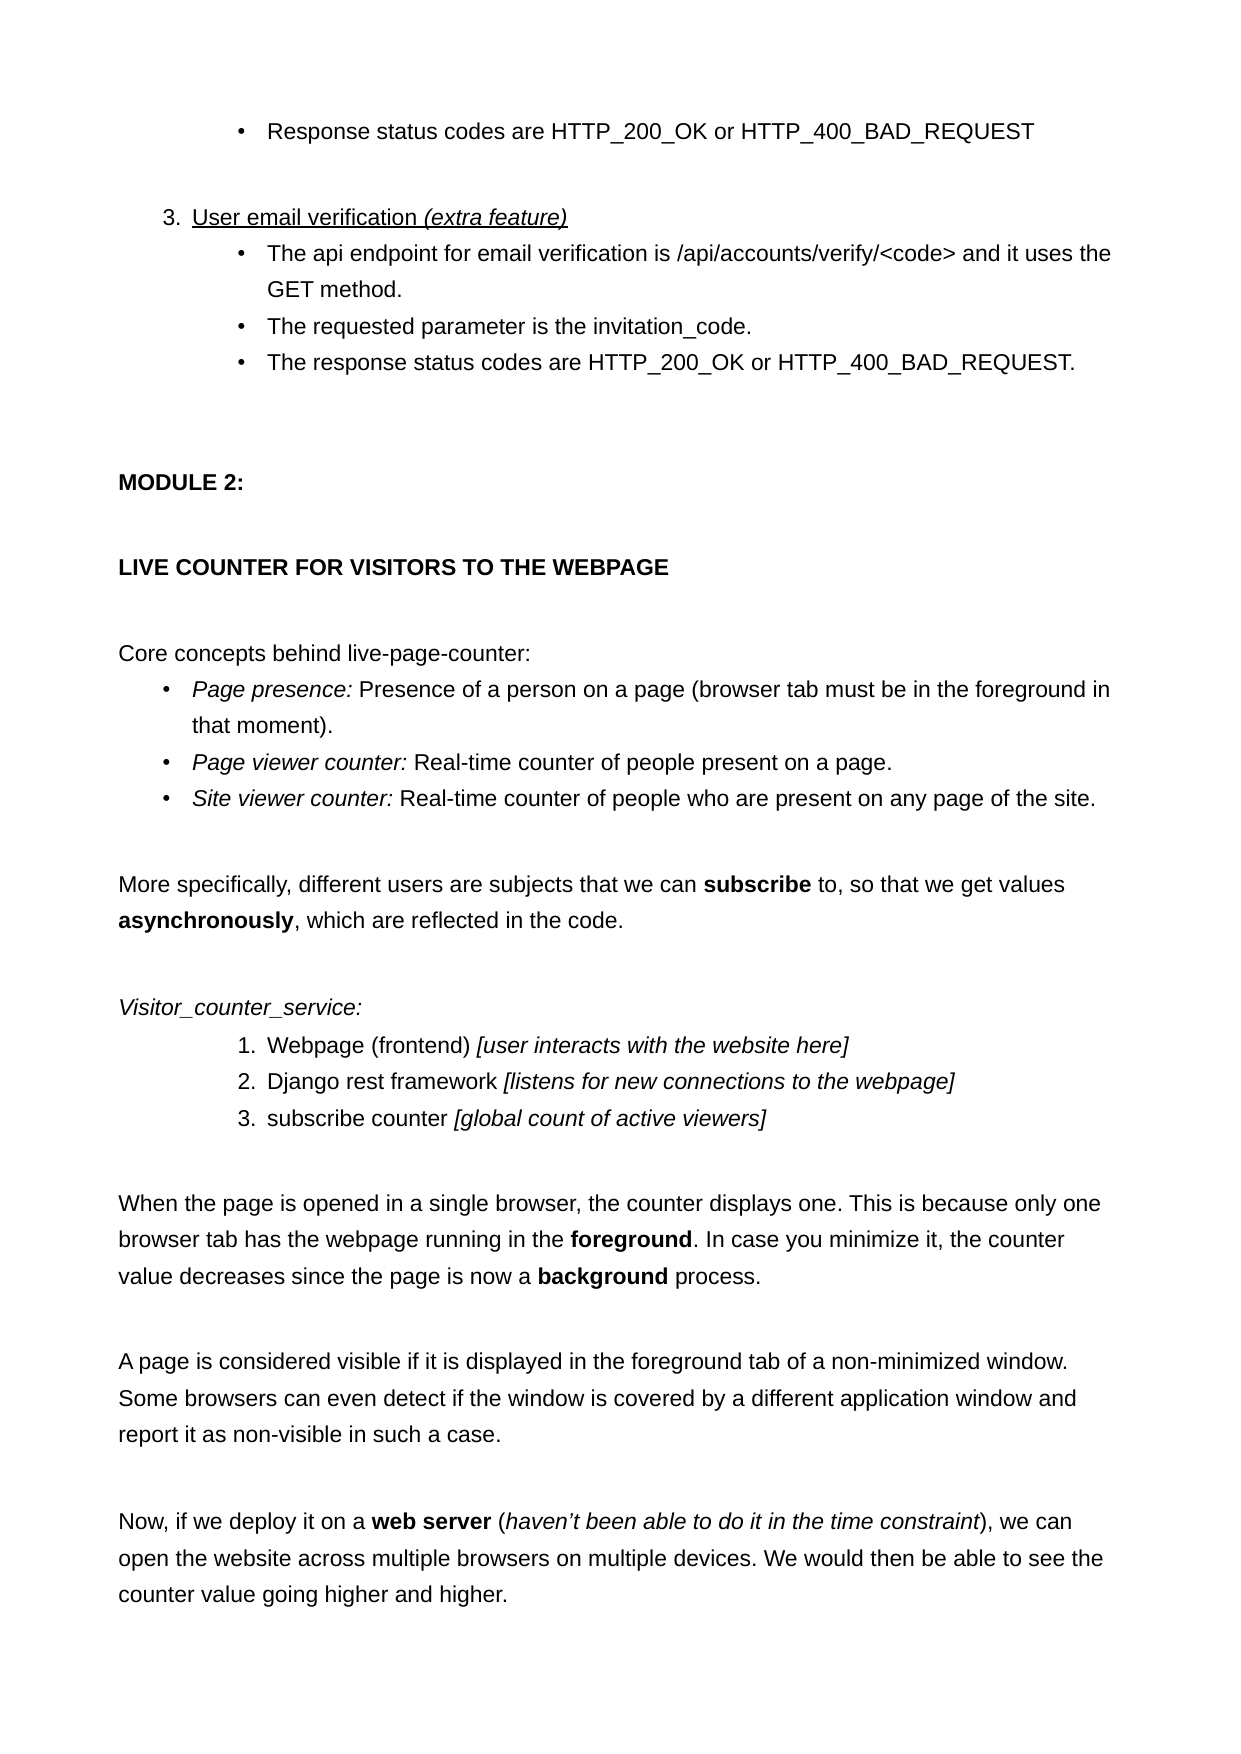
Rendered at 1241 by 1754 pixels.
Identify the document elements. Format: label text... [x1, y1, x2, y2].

list Page viewer counter: Real-time counter of people present on a page. [162, 749, 1122, 775]
list The response status codes are HTTP_200_OK or HTTP_400_BAD_REQUEST. [237, 349, 1122, 375]
list Site viewer counter: Real-time counter of people who are present on any page of the site. [162, 785, 1122, 811]
text More specifically, different users are subjects that we can subscribe to, so that we get values asynchronously, which are reflected in the code. [118, 871, 1122, 933]
list The api endpoint for email verification is /api/accounts/verify/<code> and it uses the GET method. [237, 240, 1122, 303]
list Webpage (frontend) [user interacts with the website here] [237, 1032, 1122, 1058]
list User email verification (extra feature) [162, 203, 1122, 230]
text Core concepts behind live-page-counter: [118, 640, 1122, 666]
list Response status codes are HTTP_200_OK or HTTP_400_BAD_REQUEST [237, 118, 1122, 144]
text When the page is opened in a single browser, the counter displays one. This is because only one browser tab has the webpage running in the foreground. In case you minimize it, the counter value decreases since the page is now a background process. [118, 1190, 1122, 1289]
text MODULE 2: [118, 469, 1122, 495]
list Page presence: Presence of a person on a page (browser tab must be in the foreground in that moment). [162, 676, 1122, 739]
text A page is considered visible if it is displayed in the foreground tab of a non-minimized window. Some browsers can even detect if the window is covered by a different application window and report it as non-visible in such a case. [118, 1348, 1122, 1447]
text LIVE COUNTER FOR VISITORS TO THE WEBPAGE [118, 554, 1122, 581]
list subscribe counter [global count of active viewers] [237, 1104, 1122, 1131]
list The requested parameter is the invitation_code. [237, 313, 1122, 339]
text Now, if we deploy it on a web server (haven’t been able to do it in the time constraint), we can open the website across multiple browsers on multiple devices. We would then be able to see the counter value going higher and higher. [118, 1506, 1122, 1608]
text Visitor_counter_service: [118, 992, 1122, 1021]
list Django rest framework [listens for new connections to the webpage] [237, 1068, 1122, 1094]
